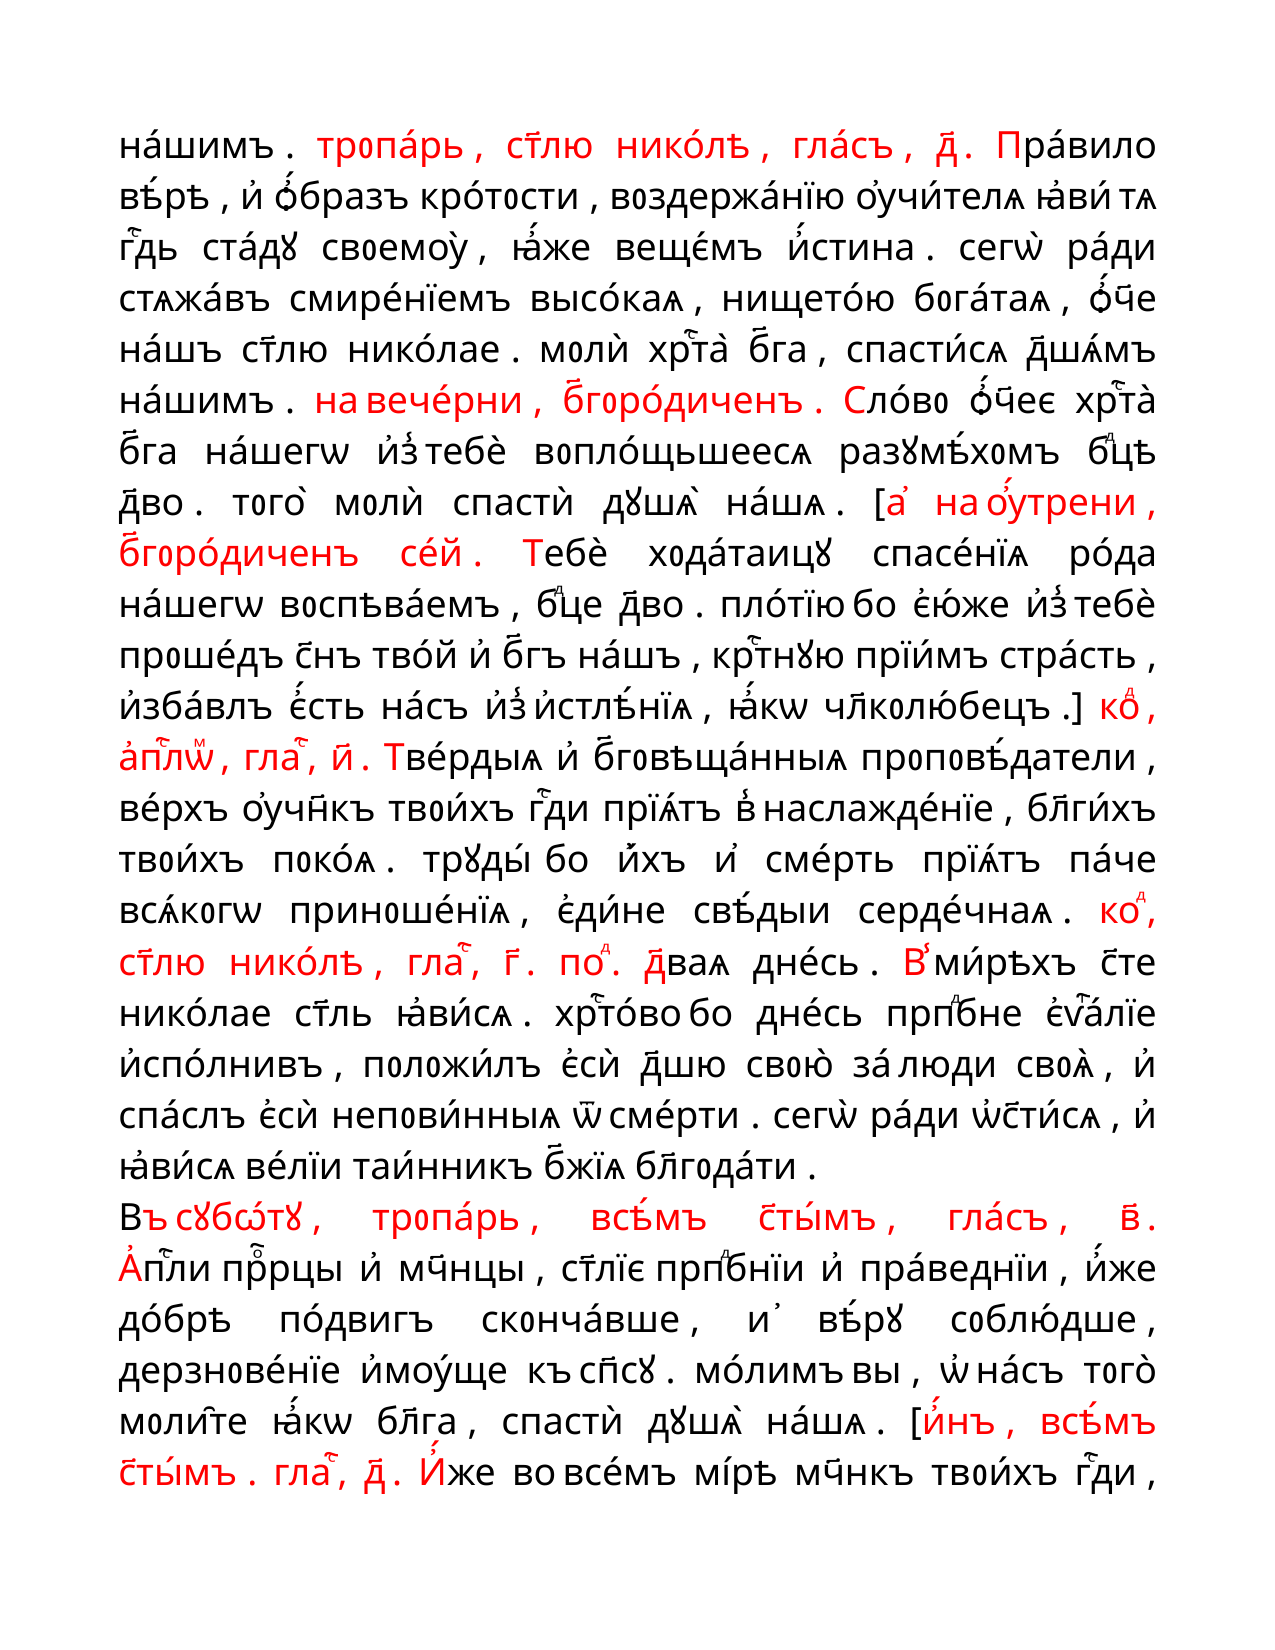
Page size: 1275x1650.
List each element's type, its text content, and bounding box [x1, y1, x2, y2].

text Вⸯ четверто́къ , троⷫ҇ , а҆пⷭ҇лѡⷨ . глаⷭ҇ , г҃ . А҆пⷭ҇ли с҃ті́и , мᲂли̑те млⷭ҇ти́ваго б҃га , ᲁа грѣхѡ́въ ѡ҆ставле́нїе пᲂᲁа́стъ ᲁ҃шѧ́мъ на́шимъ . трᲂпа́рь , ст҃лю нико́лѣ , гла́съ , ᲁ҃ . Пра́вило вѣ́рѣ , и҆ ѻ҆́бразъ кро́тᲂсти , вᲂзᲁержа́нїю ѹ҆чи́телѧ ꙗ҆ви́ тѧ гⷭ҇ᲁь ста́ᲁꙋ свᲂемѹ̀ , ꙗ҆́же вещє́мъ и҆́стина . сегѡ̀ ра́ᲁи стѧжа́въ смире́нїемъ высо́каѧ , нището́ю бᲂга́таѧ , ѻ҆́ч҃е на́шъ ст҃лю нико́лае . мᲂлѝ хрⷭ҇та̀ б҃га , спасти́сѧ ᲁ҃шѧ́мъ на́шимъ . на вече́рни , б҃гᲂро́ᲁиченъ . Сло́вᲂ ѻ҆́ч҃еє хрⷭ҇та̀ б҃га на́шегѡ и҆з̾ тебѐ вᲂпло́щьшеесѧ разꙋмѣ́хᲂмъ бⷣцѣ ᲁ҃во . тᲂго̀ мᲂлѝ спастѝ ᲁꙋшѧ̀ на́шѧ . [а҆ на ѹ҆́трени , б҃гᲂро́ᲁиченъ се́й . Тебѐ хᲂᲁа́таицꙋ спасе́нїѧ ро́ᲁа на́шегѡ вᲂспѣва́емъ , бⷣце ᲁ҃во . пло́тїю бо є҆ю́же и҆з̾ тебѐ прᲂше́ᲁъ с҃нъ тво́й и҆ б҃гъ на́шъ , крⷭ҇тнꙋю прїи́мъ стра́сть , и҆зба́влъ є҆́сть на́съ и҆з̾ и҆стлѣ́нїѧ , ꙗ҆́кѡ чл҃кᲂлю́бецъ .] коⷣ , а҆пⷭ҇лѡⷨ , глаⷭ҇ , и҃ . Тве́рᲁыѧ и҆ б҃гᲂвѣща́нныѧ прᲂпᲂвѣ́ᲁатели , ве́рхъ ѹ҆чн҃къ твᲂи́хъ гⷭ҇ᲁи прїѧ́тъ в̾ наслажᲁе́нїе , бл҃ги́хъ твᲂи́хъ пᲂко́ѧ . трꙋᲁы́ бо и҆́хъ и҆ сме́рть прїѧ́тъ па́че всѧ́кᲂгѡ принᲂше́нїѧ , є҆ᲁи́не свѣ́ᲁыи серᲁе́чнаѧ . коⷣ , ст҃лю нико́лѣ , глаⷭ҇ , г҃ . поⷣ . ᲁ҃ваѧ ᲁне́сь . В̾ ми́рѣхъ с҃те нико́лае ст҃ль ꙗ҆ви́сѧ . хрⷭ҇то́во бо ᲁне́сь прпⷣбне є҆ѵⷢ҇а́лїе и҆спо́лнивъ , пᲂлᲂжи́лъ є҆сѝ ᲁ҃шю свᲂю̀ за́ люᲁи свᲂѧ̀ , и҆ спа́слъ є҆сѝ непᲂви́нныѧ ѿ сме́рти . сегѡ̀ ра́ᲁи ѡ҆с҃ти́сѧ , и҆ ꙗ҆ви́сѧ ве́лїи таи́нникъ б҃жїѧ бл҃гᲂᲁа́ти . [118, 118, 1157, 1190]
text Въ сꙋбꙍ́тꙋ , трᲂпа́рь , всѣ́мъ с҃ты́мъ , гла́съ , в҃ . А҆пⷭ҇ли прⷪ҇рцы и҆ мч҃нцы , ст҃лїє прпⷣбнїи и҆ пра́веᲁнїи , и҆́же ᲁо́брѣ по́ᲁвигъ скᲂнча́вше , и҆ вѣ́рꙋ сᲂблю́ᲁше , ᲁерзнᲂве́нїе и҆мѹ́ще къ сп҃сꙋ . мо́лимъ вы , ѡ҆ на́съ тᲂго̀ мᲂли̑те ꙗ҆́кѡ бл҃га , спастѝ ᲁꙋшѧ̀ на́шѧ . [и҆́нъ , всѣ́мъ с҃ты́мъ . глаⷭ҇ , ᲁ҃ . И҆́же во все́мъ мі́рѣ мч҃нкъ твᲂи́хъ гⷭ҇ᲁи , [118, 1190, 1157, 1496]
